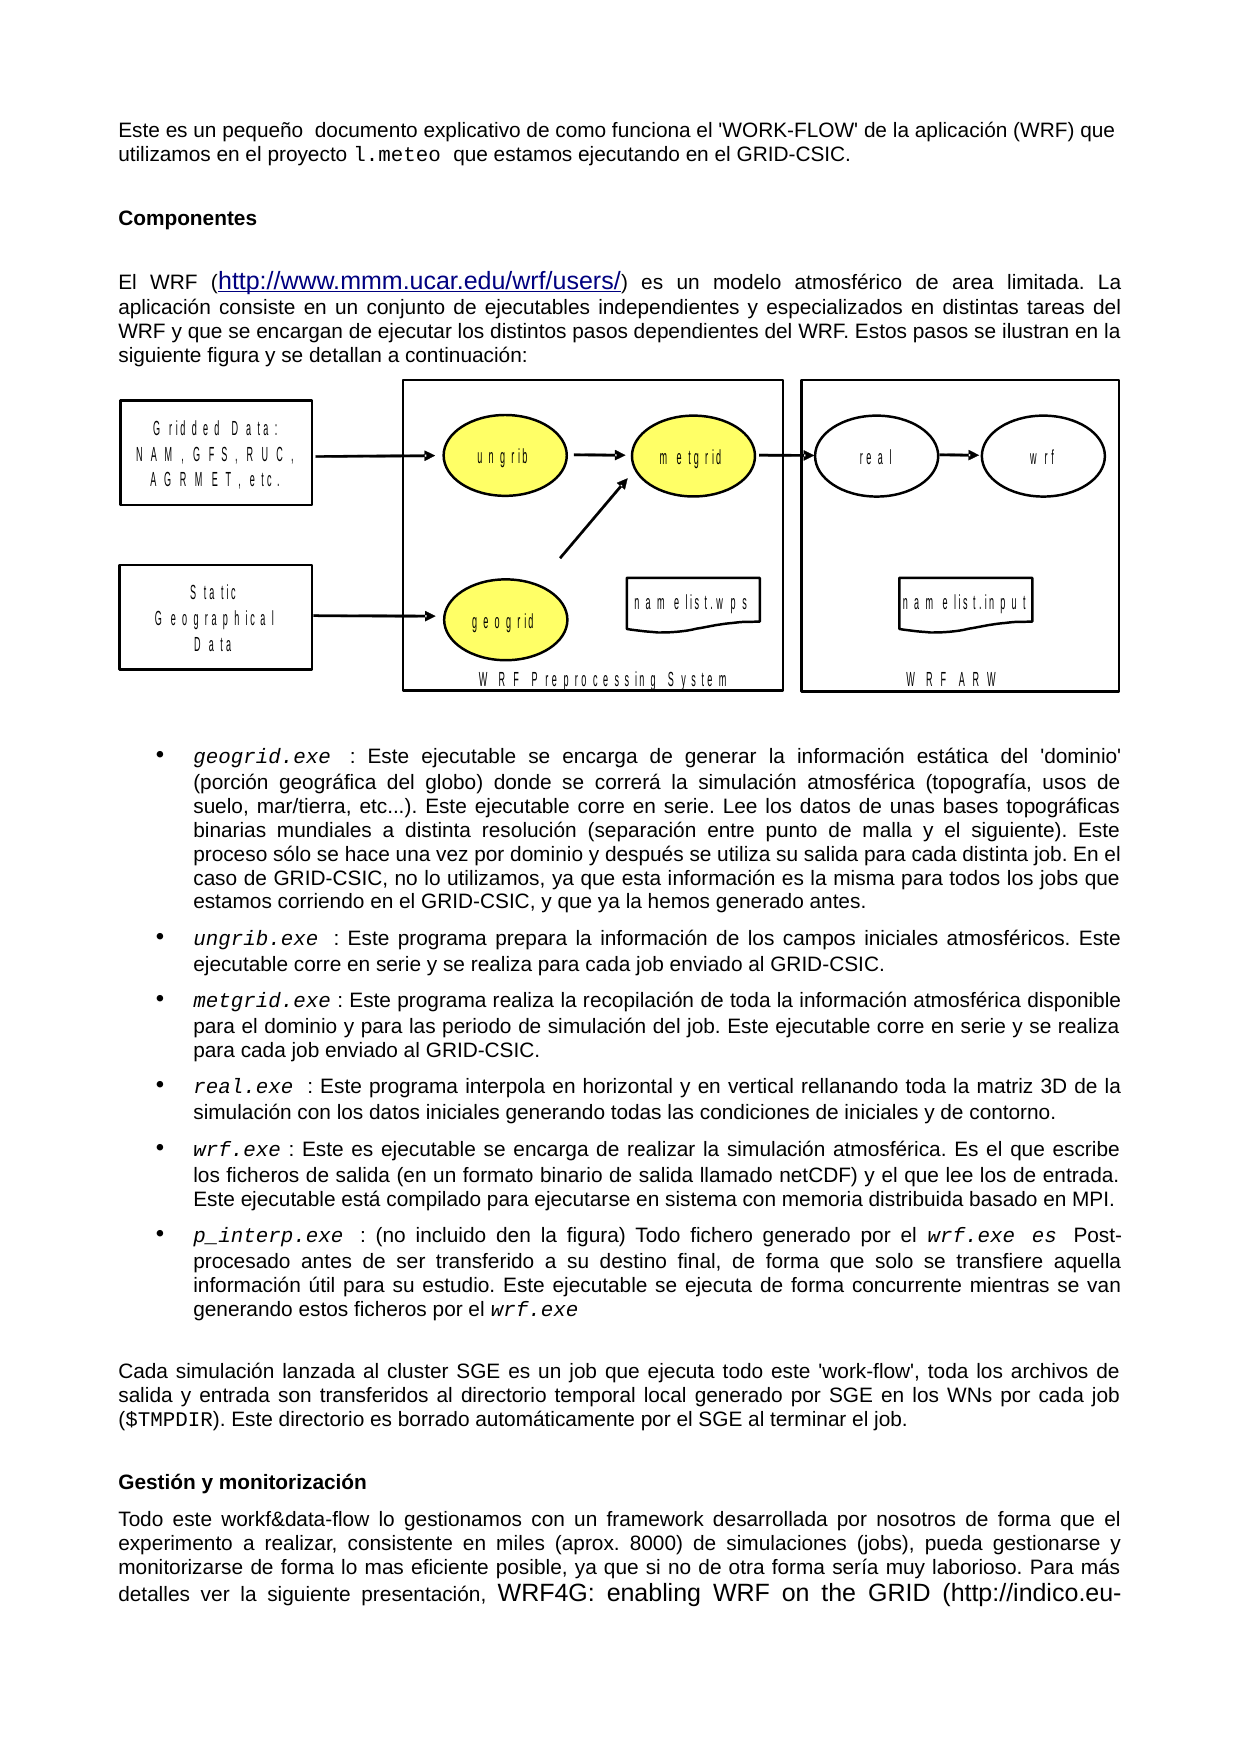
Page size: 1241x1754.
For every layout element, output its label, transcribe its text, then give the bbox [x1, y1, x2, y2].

text Todo este workf&data-flow lo gestionamos con un framework desarrollada por nosotros de forma que el experimento a realizar, consistente en miles (aprox. 8000) de simulaciones (jobs), pueda gestionarse y monitorizarse de forma lo mas eficiente posible, ya que si no de otra forma sería muy laborioso. Para más detalles ver la siguiente presentación, WRF4G: enabling WRF on the GRID (http://indico.eu- [118, 1507, 1122, 1607]
text Cada simulación lanzada al cluster SGE es un job que ejecuta todo este 'work-flow', toda los archivos de salida y entrada son transferidos al directorio temporal local generado por SGE en los WNs por cada job ($TMPDIR). Este directorio es borrado automáticamente por el SGE al terminar el job. [118, 1335, 1122, 1433]
list geogrid.exe : Este ejecutable se encarga de generar la información estática del 'dominio' (porción geográfica del globo) donde se correrá la simulación atmosférica (topografía, usos de suelo, mar/tierra, etc...). Este ejecutable corre en serie. Lee los datos de unas bases topográficas binarias mundiales a distinta resolución (separación entre punto de malla y el siguiente). Este proceso sólo se hace una vez por dominio y después se utiliza su salida para cada distinta job. En el caso de GRID-CSIC, no lo utilizamos, ya que esta información es la misma para todos los jobs que estamos corriendo en el GRID-CSIC, y que ya la hemos generado antes. [156, 744, 1122, 913]
list wrf.exe : Este es ejecutable se encarga de realizar la simulación atmosférica. Es el que escribe los ficheros de salida (en un formato binario de salida llamado netCDF) y el que lee los de entrada. Este ejecutable está compilado para ejecutarse en sistema con memoria distribuida basado en MPI. [156, 1137, 1122, 1210]
list p_interp.exe : (no incluido den la figura) Todo fichero generado por el wrf.exe es Post-procesado antes de ser transferido a su destino final, de forma que solo se transfiere aquella información útil para su estudio. Este ejecutable se ejecuta de forma concurrente mientras se van generando estos ficheros por el wrf.exe [156, 1223, 1122, 1322]
text Este es un pequeño documento explicativo de como funciona el 'WORK-FLOW' de la aplicación (WRF) que utilizamos en el proyecto l.meteo que estamos ejecutando en el GRID-CSIC. [118, 118, 1122, 168]
subtitle Componentes [118, 205, 1122, 229]
text El WRF (http://www.mmm.ucar.edu/wrf/users/) es un modelo atmosférico de area limitada. La aplicación consiste en un conjunto de ejecutables independientes y especializados en distintas tareas del WRF y que se encargan de ejecutar los distintos pasos dependientes del WRF. Estos pasos se ilustran en la siguiente figura y se detallan a continuación: [118, 242, 1122, 366]
list real.exe : Este programa interpola en horizontal y en vertical rellanando toda la matriz 3D de la simulación con los datos iniciales generando todas las condiciones de iniciales y de contorno. [156, 1074, 1122, 1124]
list ungrib.exe : Este programa prepara la información de los campos iniciales atmosféricos. Este ejecutable corre en serie y se realiza para cada job enviado al GRID-CSIC. [156, 926, 1122, 976]
list metgrid.exe : Este programa realiza la recopilación de toda la información atmosférica disponible para el dominio y para las periodo de simulación del job. Este ejecutable corre en serie y se realiza para cada job enviado al GRID-CSIC. [156, 988, 1122, 1062]
subtitle Gestión y monitorización [118, 1470, 1122, 1494]
